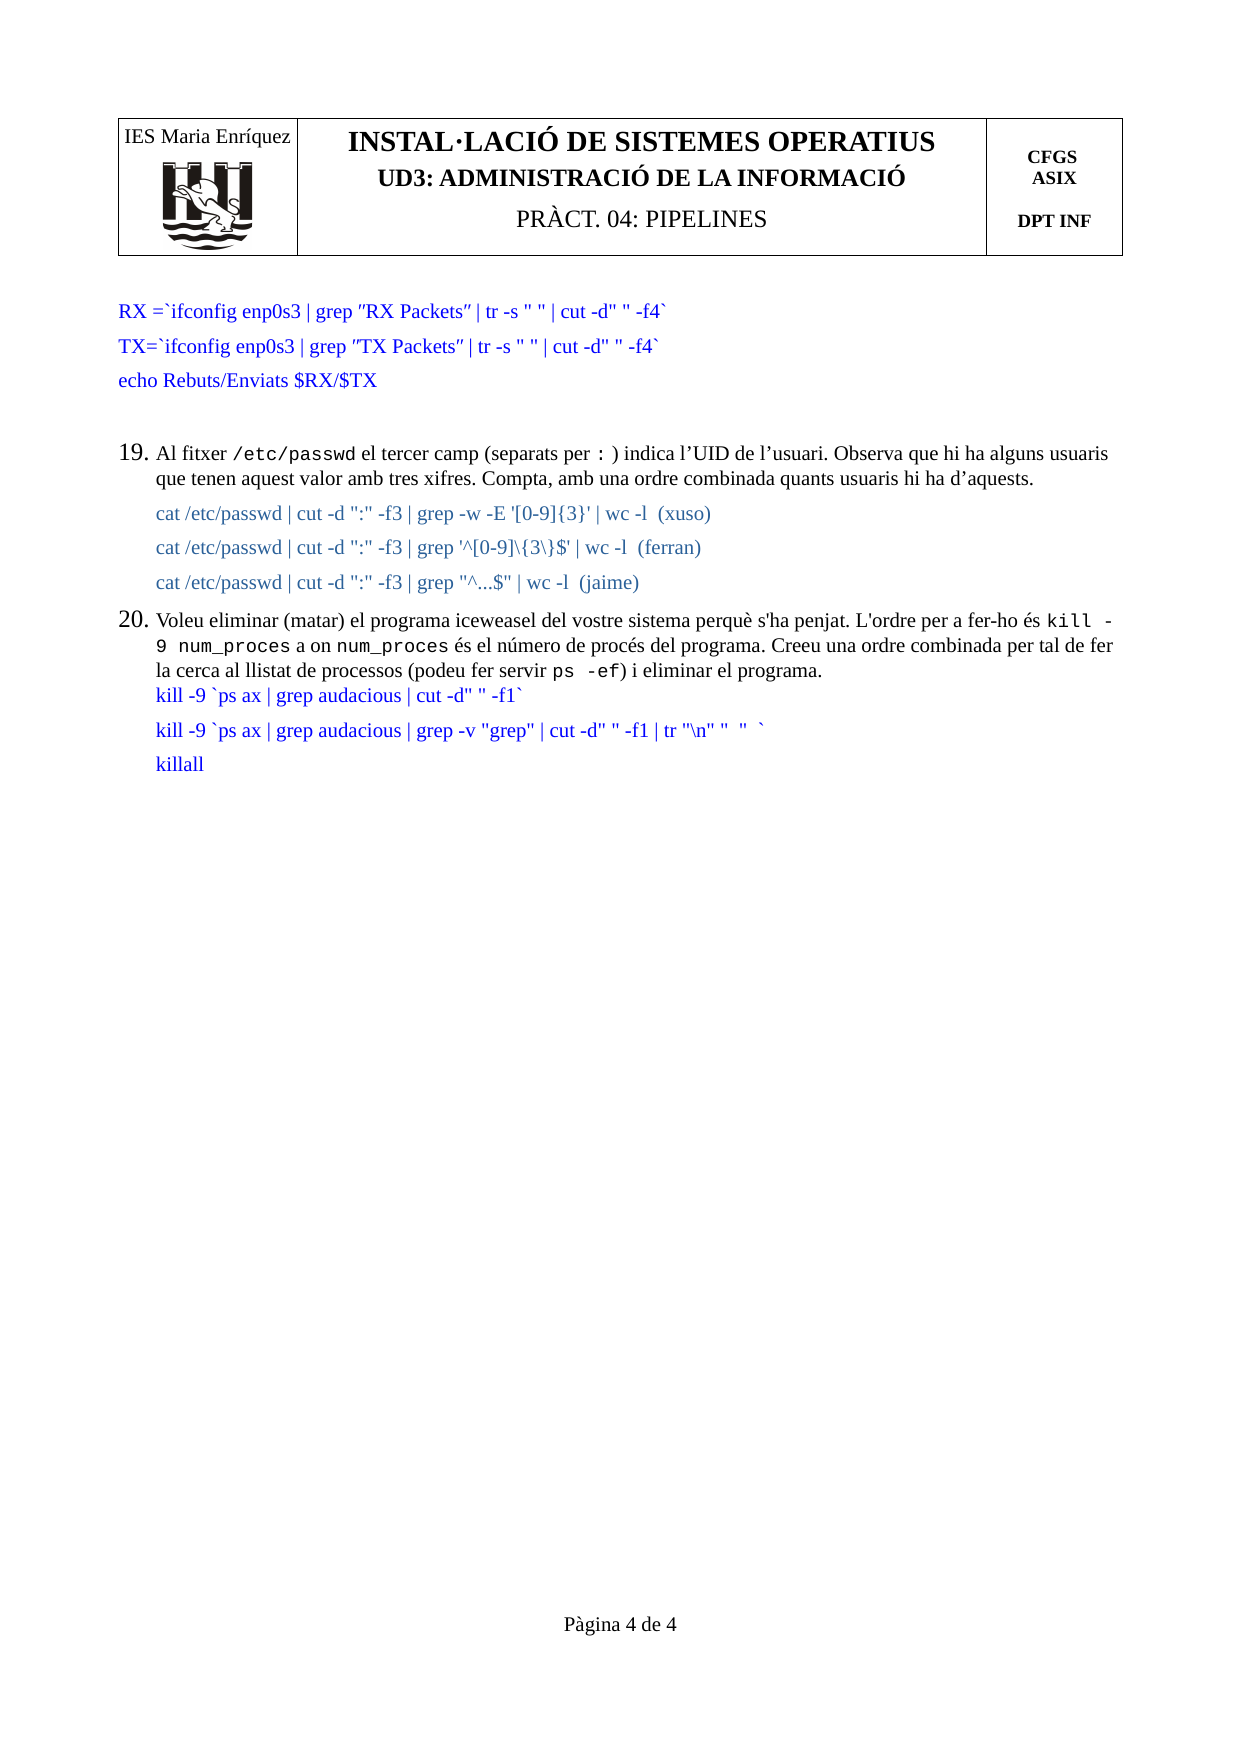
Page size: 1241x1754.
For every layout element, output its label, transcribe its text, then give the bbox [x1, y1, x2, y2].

list Voleu eliminar (matar) el programa iceweasel del vostre sistema perquè s'ha penjat. L'ordre per a fer-ho és kill -9 num_proces a on num_proces és el número de procés del programa. Creeu una ordre combinada per tal de fer la cerca al llistat de processos (podeu fer servir ps -ef) i eliminar el programa. kill -9 `ps ax | grep audacious | cut -d" " -f1` [118, 604, 1122, 707]
text echo Rebuts/Enviats $RX/$TX [118, 368, 1122, 392]
list cat /etc/passwd | cut -d ":" -f3 | grep "^...$" | wc -l (jaime) [118, 569, 1122, 594]
list Al fitxer /etc/passwd el tercer camp (separats per : ) indica l’UID de l’usuari. Observa que hi ha alguns usuaris que tenen aquest valor amb tres xifres. Compta, amb una ordre combinada quants usuaris hi ha d’aquests. [118, 437, 1122, 490]
picture [162, 162, 253, 250]
text TX=`ifconfig enp0s3 | grep ʺTX Packetsʺ | tr -s " " | cut -d" " -f4` [118, 334, 1122, 358]
list cat /etc/passwd | cut -d ":" -f3 | grep -w -E '[0-9]{3}' | wc -l (xuso) [118, 501, 1122, 525]
list cat /etc/passwd | cut -d ":" -f3 | grep '^[0-9]\{3\}$' | wc -l (ferran) [118, 535, 1122, 559]
text RX =`ifconfig enp0s3 | grep ʺRX Packetsʺ | tr -s " " | cut -d" " -f4` [118, 299, 1122, 323]
list kill -9 `ps ax | grep audacious | grep -v "grep" | cut -d" " -f1 | tr "\n" " " ` [118, 718, 1122, 742]
list killall [118, 752, 1122, 776]
